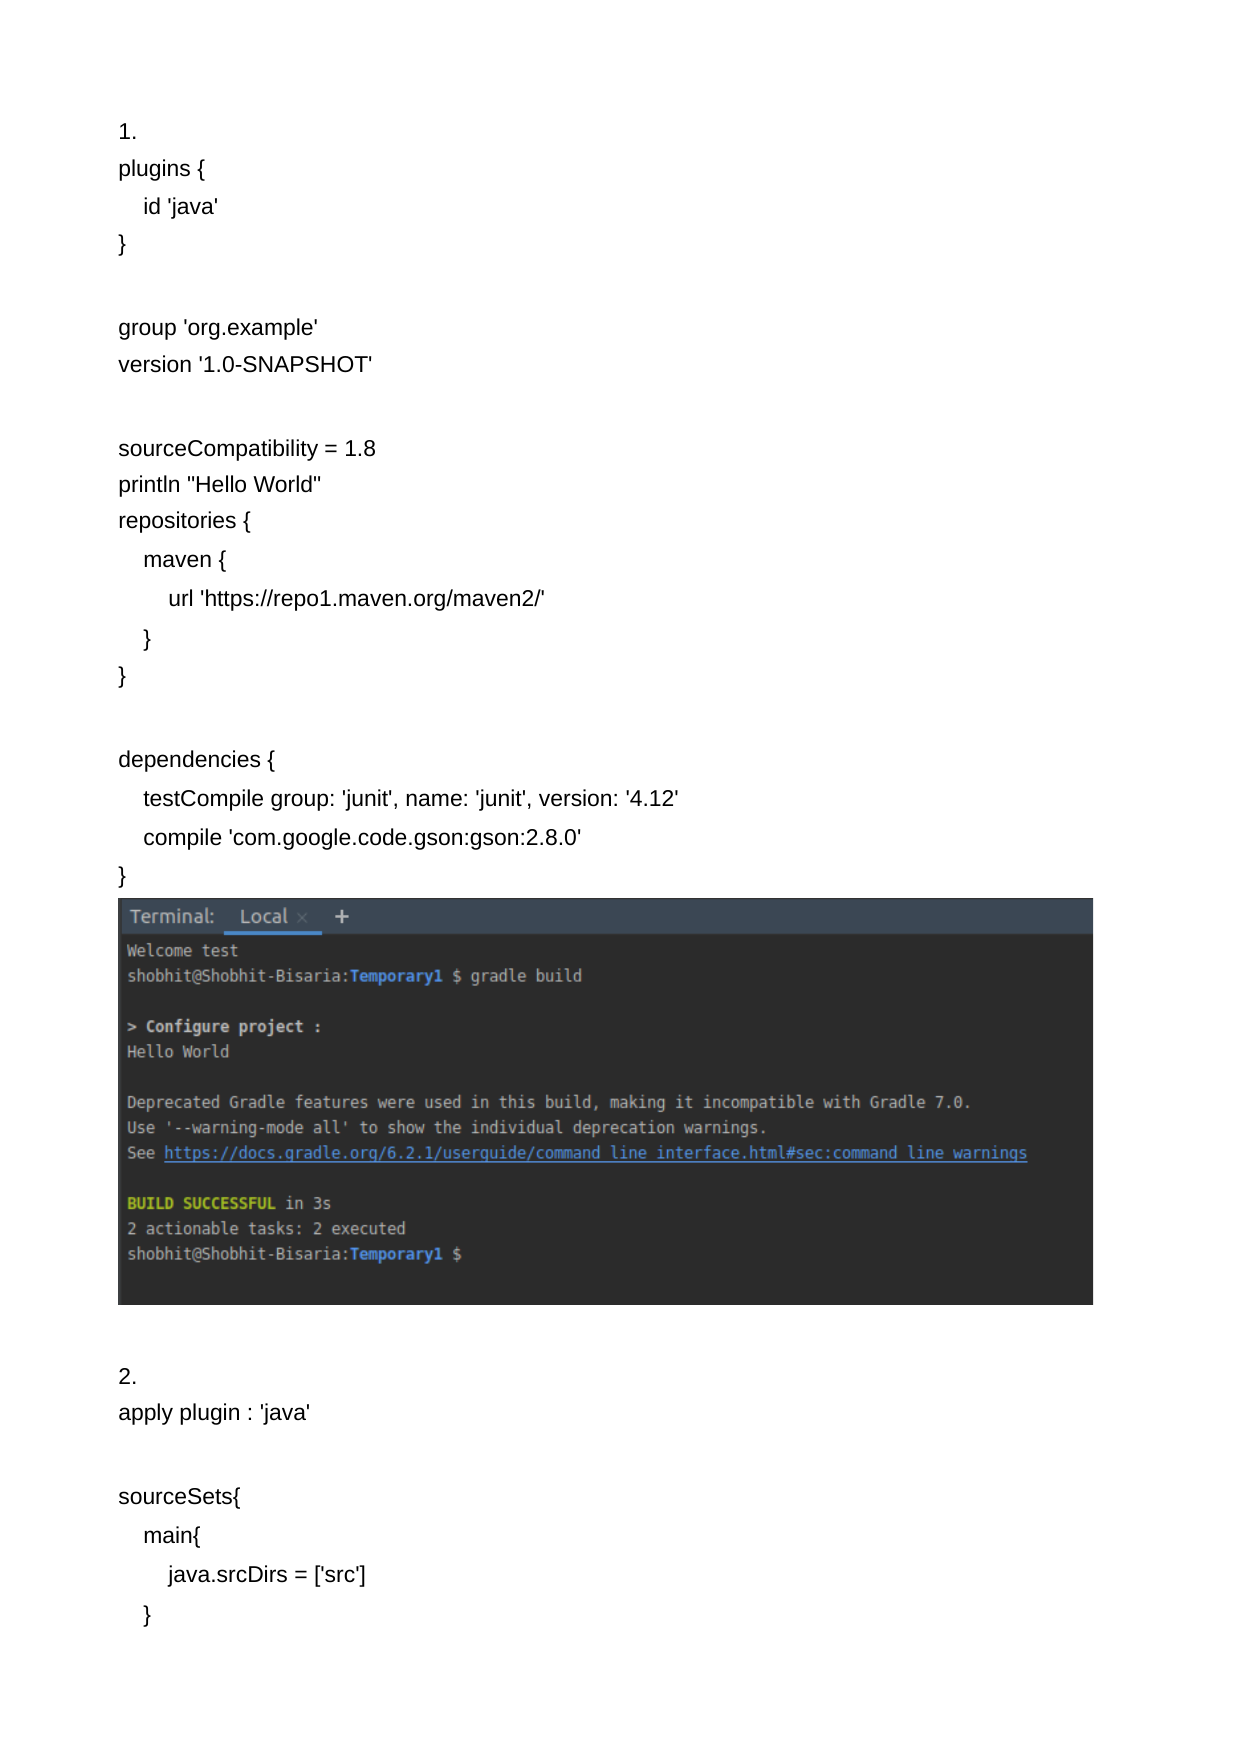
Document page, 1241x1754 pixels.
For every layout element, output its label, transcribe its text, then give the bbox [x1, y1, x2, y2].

text 2. [118, 1363, 1122, 1389]
text testCompile group: 'junit', name: 'junit', version: '4.12' [118, 783, 1122, 812]
picture [118, 898, 1094, 1305]
text } [118, 862, 1122, 888]
text group 'org.example' [118, 314, 1122, 341]
text } [118, 230, 1122, 257]
text } [118, 662, 1122, 689]
text println "Hello World" [118, 471, 1122, 497]
text repositories { [118, 507, 1122, 534]
text plugins { [118, 154, 1122, 181]
text dependencies { [118, 746, 1122, 773]
text apply plugin : 'java' [118, 1399, 1122, 1426]
text } [118, 623, 1122, 652]
text sourceCompatibility = 1.8 [118, 435, 1122, 461]
text version '1.0-SNAPSHOT' [118, 351, 1122, 377]
text java.srcDirs = ['src'] [118, 1559, 1122, 1588]
text 1. [118, 118, 1122, 144]
text } [118, 1599, 1122, 1628]
text compile 'com.google.code.gson:gson:2.8.0' [118, 822, 1122, 851]
text sourceSets{ [118, 1483, 1122, 1510]
text id 'java' [118, 191, 1122, 219]
text maven { [118, 544, 1122, 572]
text url 'https://repo1.maven.org/maven2/' [118, 583, 1122, 612]
text main{ [118, 1520, 1122, 1548]
